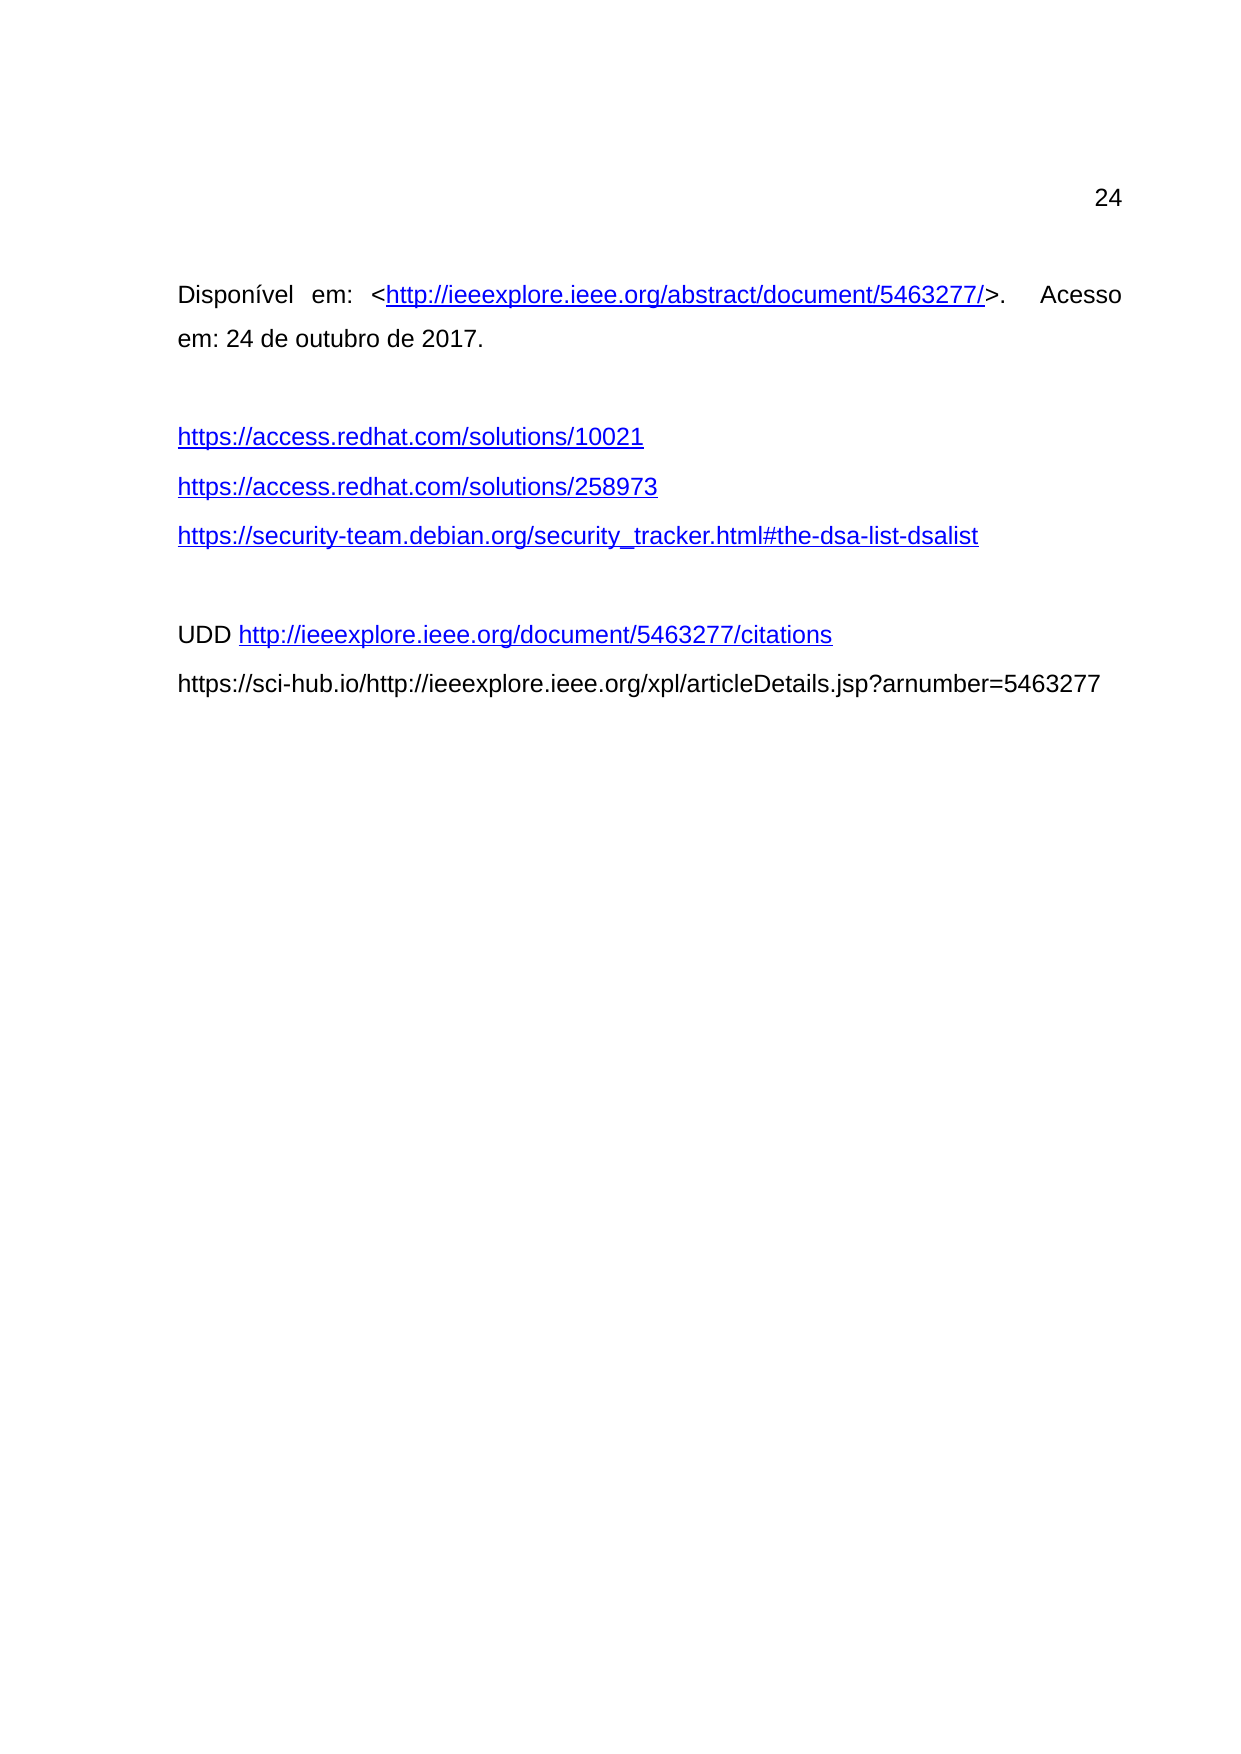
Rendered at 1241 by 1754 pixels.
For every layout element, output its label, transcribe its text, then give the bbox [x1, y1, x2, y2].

text https://access.redhat.com/solutions/10021 [177, 422, 1122, 451]
text https://security-team.debian.org/security_tracker.html#the-dsa-list-dsalist [177, 521, 1122, 550]
text https://access.redhat.com/solutions/258973 [177, 472, 1122, 501]
text Disponível em: <http://ieeexplore.ieee.org/abstract/document/5463277/>. Acesso em: 24 de outubro de 2017. [177, 281, 1122, 352]
text UDD http://ieeexplore.ieee.org/document/5463277/citations [177, 620, 1122, 649]
text https://sci-hub.io/http://ieeexplore.ieee.org/xpl/articleDetails.jsp?arnumber=5463277 [177, 669, 1122, 698]
